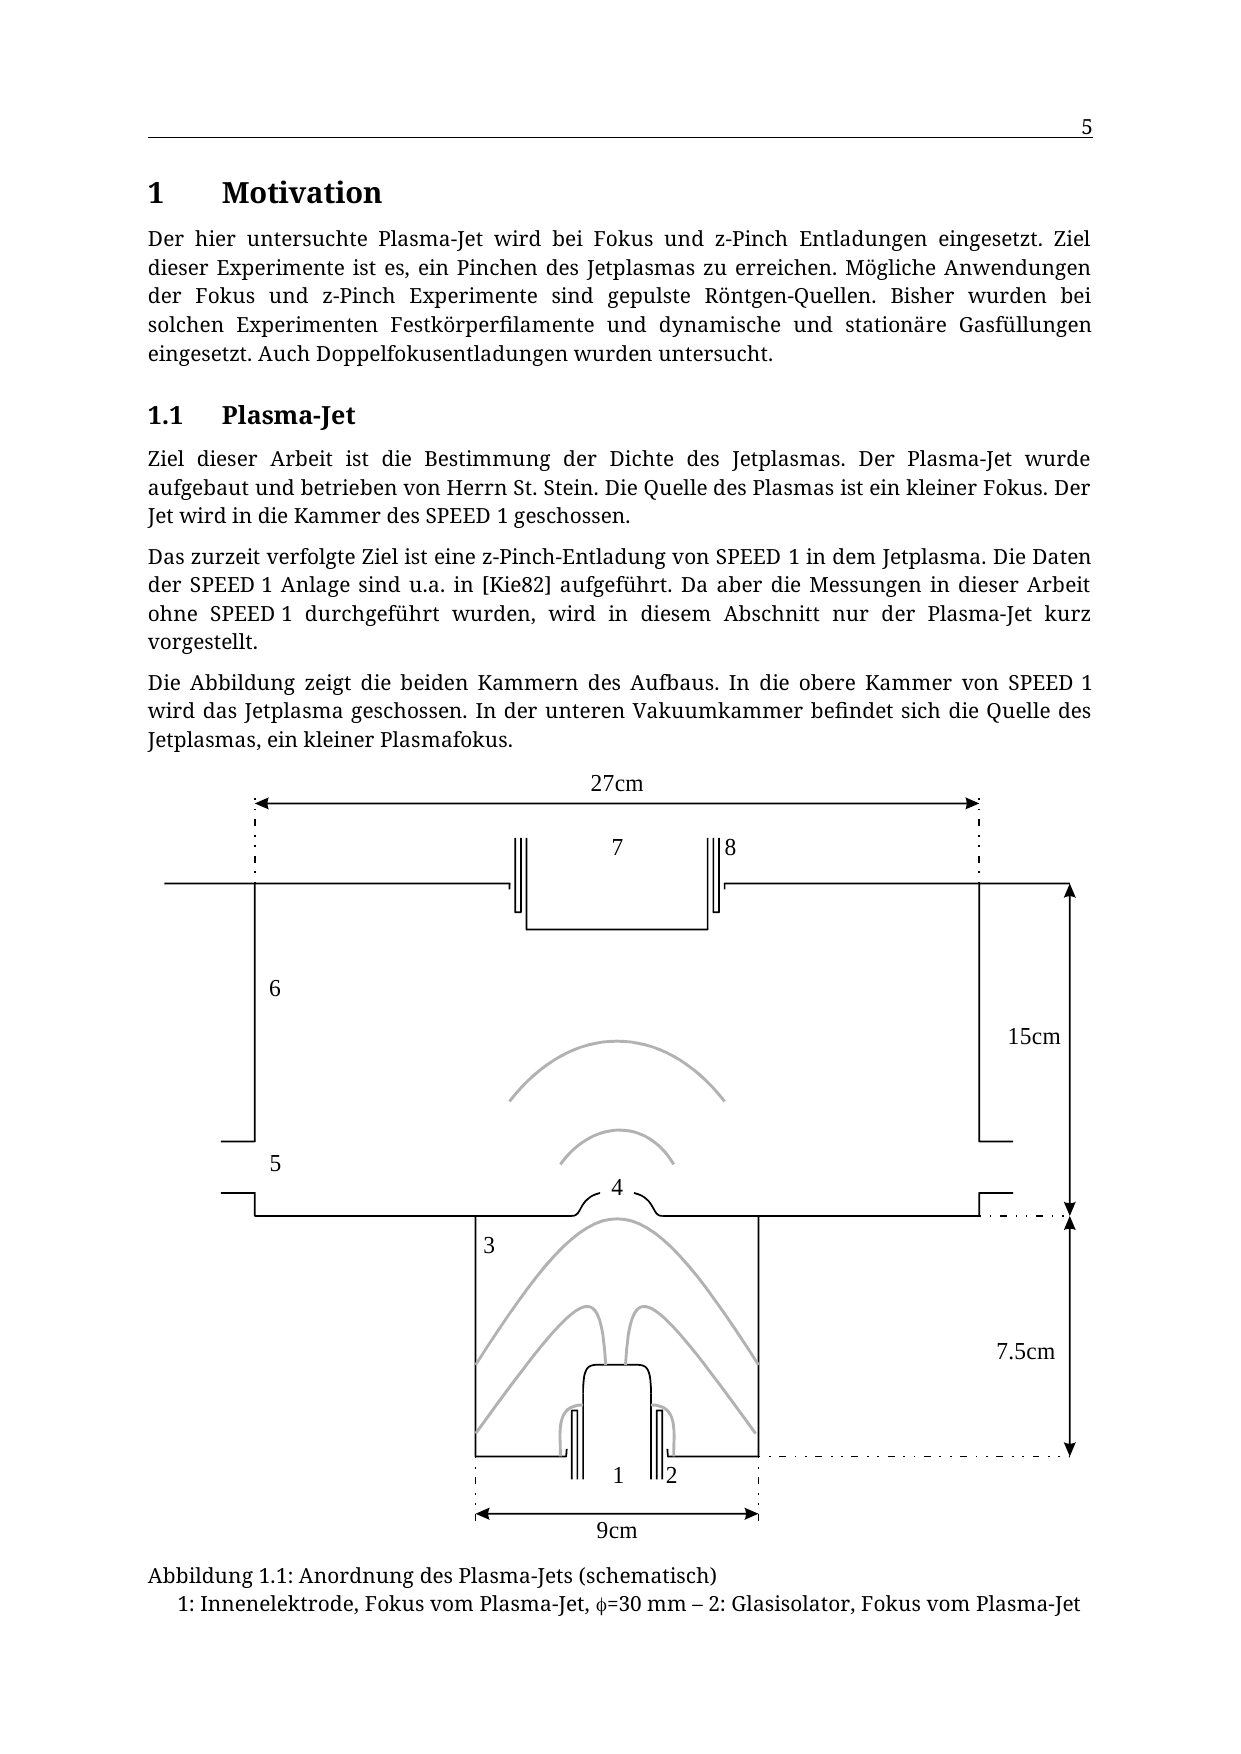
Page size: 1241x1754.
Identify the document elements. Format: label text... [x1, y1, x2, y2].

subtitle Plasma-Jet [148, 398, 1092, 432]
text Ziel dieser Arbeit ist die Bestimmung der Dichte des Jetplasmas. Der Plasma-Jet wurde aufgebaut und betrie­ben von Herrn St. Stein. Die Quelle des Plasmas ist ein kleiner Fokus. Der Jet wird in die Kammer des SPEED 1 geschossen. [148, 444, 1092, 530]
text Abbildung 1.1: Anordnung des Plasma-Jets (schematisch) 1: Innenelektrode, Fokus vom Plasma-Jet, =30 mm – 2: Glasisolator, Fokus vom Plasma-Jet [148, 1561, 1092, 1618]
text Die Abbildung zeigt die beiden Kammern des Aufbaus. In die obere Kammer von SPEED 1 wird das Jet­plasma geschossen. In der unteren Vakuumkammer befindet sich die Quelle des Jetplasmas, ein kleiner Plas­mafokus. [148, 668, 1092, 753]
subtitle Motivation [148, 173, 1092, 212]
text Das zurzeit verfolgte Ziel ist eine z-Pinch-Entladung von SPEED 1 in dem Jetplasma. Die Daten der SPEED 1 Anlage sind u.a. in [Kie82] aufgeführt. Da aber die Messungen in dieser Arbeit ohne SPEED 1 durchgeführt wurden, wird in diesem Abschnitt nur der Plasma-Jet kurz vorgestellt. [148, 542, 1092, 656]
text Der hier untersuchte Plasma-Jet wird bei Fokus und z-Pinch Entladungen eingesetzt. Ziel dieser Experimente ist es, ein Pinchen des Jetplasmas zu erreichen. Mögliche Anwendungen der Fokus und z-Pinch Experimente sind gepulste Röntgen-Quellen. Bisher wurden bei solchen Experimenten Festkörperfilamente und dynami­sche und stationäre Gasfüllungen eingesetzt. Auch Doppelfokusentladungen wurden untersucht. [148, 224, 1092, 367]
